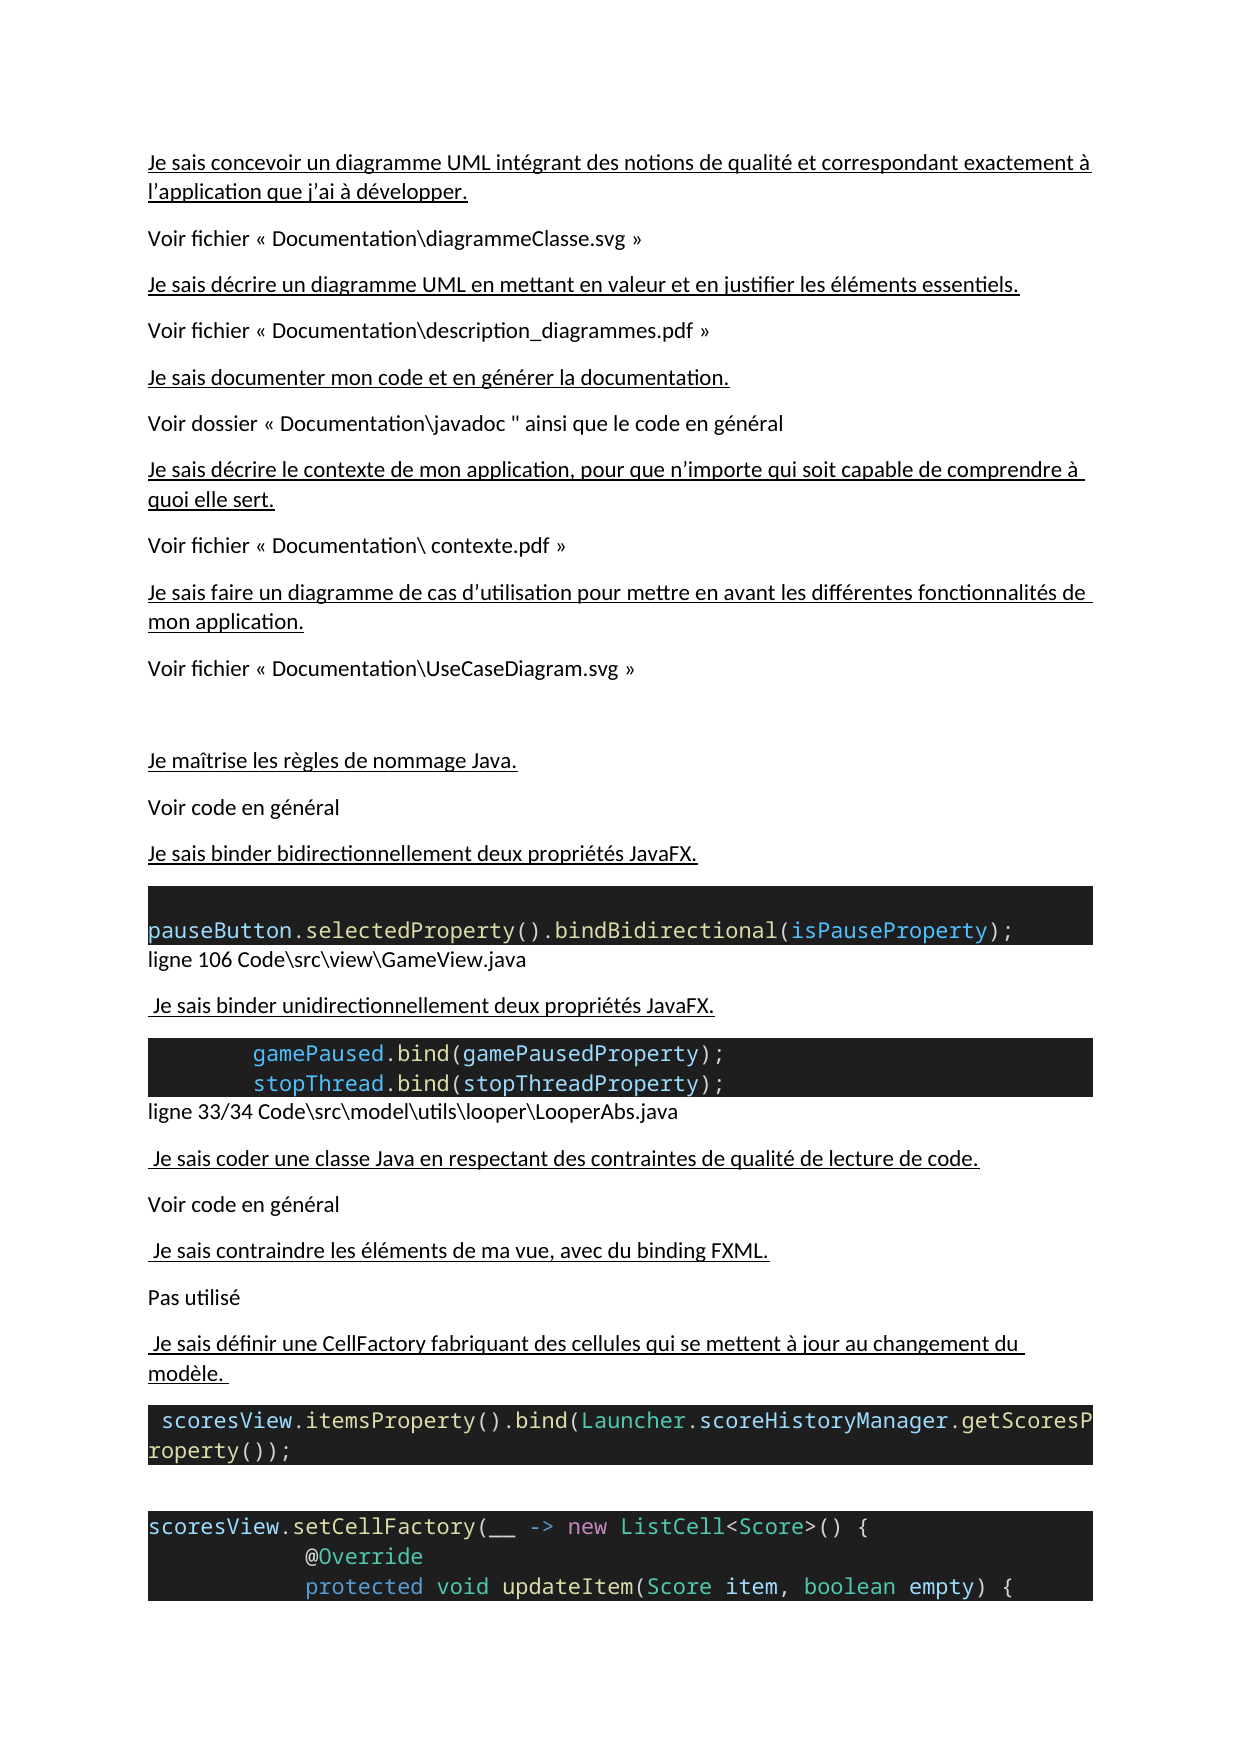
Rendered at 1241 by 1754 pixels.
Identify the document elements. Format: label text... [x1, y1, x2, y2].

text ligne 33/34 Code\src\model\utils\looper\LooperAbs.java [148, 1097, 1093, 1126]
text Je sais définir une CellFactory fabriquant des cellules qui se mettent à jour au changement du modèle. [148, 1329, 1093, 1387]
text Je sais binder bidirectionnellement deux propriétés JavaFX. [148, 839, 1093, 867]
text Je sais contraindre les éléments de ma vue, avec du binding FXML. [148, 1237, 1093, 1264]
text ligne 106 Code\src\view\GameView.java [148, 945, 1093, 973]
text Voir fichier « Documentation\diagrammeClasse.svg » [148, 224, 1093, 252]
text Pas utilisé [148, 1283, 1093, 1311]
text protected void updateItem(Score item, boolean empty) { [148, 1571, 1093, 1601]
text Voir fichier « Documentation\description_diagrammes.pdf » [148, 316, 1093, 344]
text Voir dossier « Documentation\javadoc " ainsi que le code en général [148, 409, 1093, 437]
text Voir code en général [148, 1190, 1093, 1218]
text Voir code en général [148, 793, 1093, 821]
text Voir fichier « Documentation\ contexte.pdf » [148, 531, 1093, 559]
text scoresView.itemsProperty().bind(Launcher.scoreHistoryManager.getScoresProperty()); [148, 1405, 1093, 1465]
text scoresView.setCellFactory(__ -> new ListCell<Score>() { [148, 1511, 1093, 1541]
text @Override [148, 1541, 1093, 1571]
text Je sais décrire un diagramme UML en mettant en valeur et en justifier les éléments essentiels. [148, 270, 1093, 298]
text gamePaused.bind(gamePausedProperty); [148, 1038, 1093, 1068]
text Je sais décrire le contexte de mon application, pour que n’importe qui soit capable de comprendre à quoi elle sert. [148, 455, 1093, 513]
text Je maîtrise les règles de nommage Java. [148, 747, 1093, 774]
text Je sais documenter mon code et en générer la documentation. [148, 363, 1093, 391]
text pauseButton.selectedProperty().bindBidirectional(isPauseProperty); [148, 886, 1093, 945]
text Voir fichier « Documentation\UseCaseDiagram.svg » [148, 654, 1093, 682]
text Je sais concevoir un diagramme UML intégrant des notions de qualité et correspondant exactement à l’application que j’ai à développer. [148, 148, 1093, 205]
text mon application. [148, 603, 1093, 636]
text Je sais coder une classe Java en respectant des contraintes de qualité de lecture de code. [148, 1144, 1093, 1172]
text Je sais binder unidirectionnellement deux propriétés JavaFX. [148, 992, 1093, 1019]
text Je sais faire un diagramme de cas d’utilisation pour mettre en avant les différentes fonctionnalités de [148, 578, 1093, 602]
text stopThread.bind(stopThreadProperty); [148, 1068, 1093, 1097]
